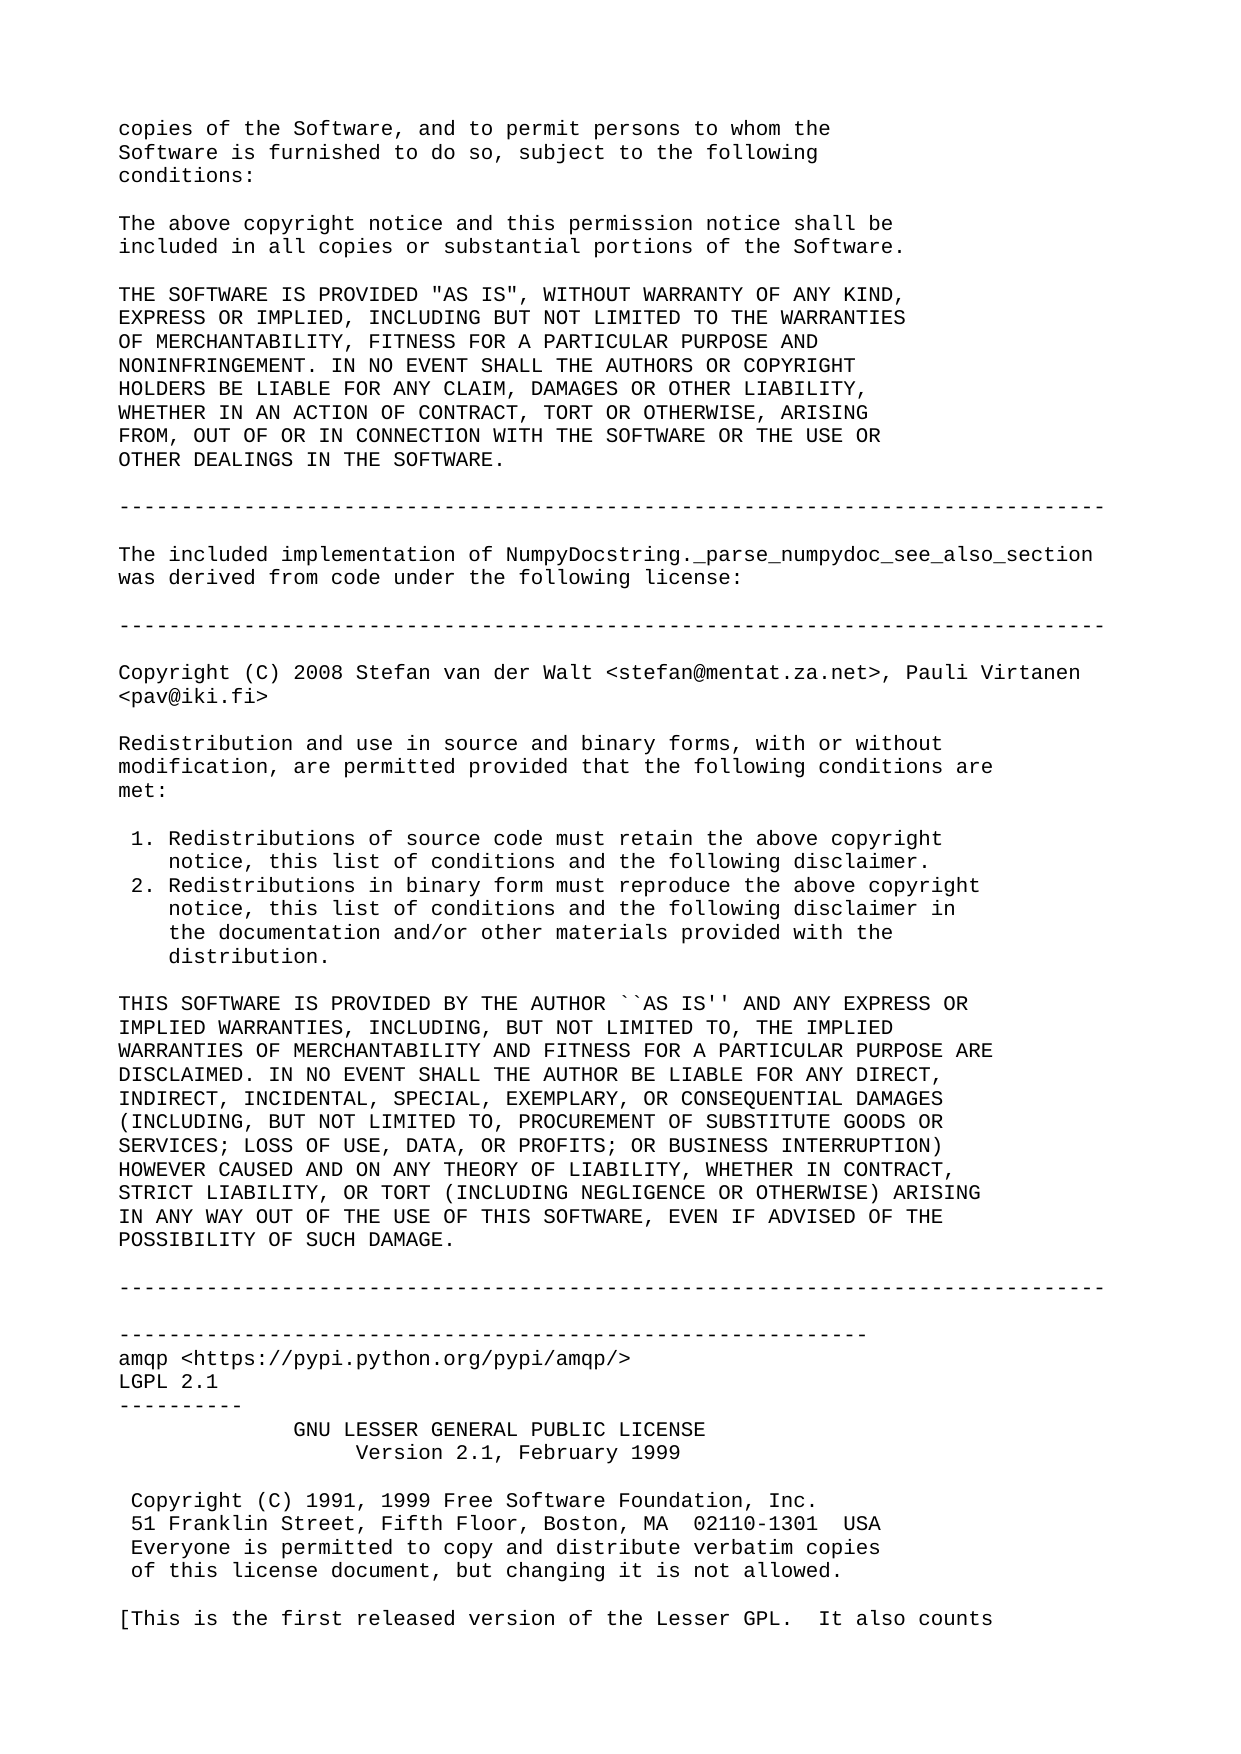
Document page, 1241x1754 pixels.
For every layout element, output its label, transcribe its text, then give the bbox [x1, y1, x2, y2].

text 1. Redistributions of source code must retain the above copyright [118, 827, 1122, 851]
text Copyright (C) 1991, 1999 Free Software Foundation, Inc. [118, 1489, 1122, 1513]
text the documentation and/or other materials provided with the [118, 922, 1122, 946]
text LGPL 2.1 [118, 1371, 1122, 1395]
text met: [118, 780, 1122, 804]
text included in all copies or substantial portions of the Software. [118, 236, 1122, 260]
text SERVICES; LOSS OF USE, DATA, OR PROFITS; OR BUSINESS INTERRUPTION) [118, 1135, 1122, 1158]
text IMPLIED WARRANTIES, INCLUDING, BUT NOT LIMITED TO, THE IMPLIED [118, 1017, 1122, 1040]
text INDIRECT, INCIDENTAL, SPECIAL, EXEMPLARY, OR CONSEQUENTIAL DAMAGES [118, 1088, 1122, 1111]
text ------------------------------------------------------------------------------- [118, 615, 1122, 638]
text ------------------------------------------------------------------------------- [118, 1277, 1122, 1300]
text DISCLAIMED. IN NO EVENT SHALL THE AUTHOR BE LIABLE FOR ANY DIRECT, [118, 1064, 1122, 1088]
text THE SOFTWARE IS PROVIDED "AS IS", WITHOUT WARRANTY OF ANY KIND, [118, 284, 1122, 307]
text HOWEVER CAUSED AND ON ANY THEORY OF LIABILITY, WHETHER IN CONTRACT, [118, 1158, 1122, 1182]
text copies of the Software, and to permit persons to whom the [118, 118, 1122, 142]
text notice, this list of conditions and the following disclaimer in [118, 898, 1122, 922]
text STRICT LIABILITY, OR TORT (INCLUDING NEGLIGENCE OR OTHERWISE) ARISING [118, 1182, 1122, 1206]
text OTHER DEALINGS IN THE SOFTWARE. [118, 449, 1122, 473]
text conditions: [118, 165, 1122, 189]
text ------------------------------------------------------------------------------- [118, 496, 1122, 520]
text ---------- [118, 1395, 1122, 1419]
text OF MERCHANTABILITY, FITNESS FOR A PARTICULAR PURPOSE AND [118, 331, 1122, 354]
text The included implementation of NumpyDocstring._parse_numpydoc_see_also_section [118, 544, 1122, 567]
text FROM, OUT OF OR IN CONNECTION WITH THE SOFTWARE OR THE USE OR [118, 426, 1122, 449]
text [This is the first released version of the Lesser GPL. It also counts [118, 1608, 1122, 1631]
text POSSIBILITY OF SUCH DAMAGE. [118, 1229, 1122, 1253]
text 51 Franklin Street, Fifth Floor, Boston, MA 02110-1301 USA [118, 1513, 1122, 1537]
text Redistribution and use in source and binary forms, with or without [118, 733, 1122, 757]
text notice, this list of conditions and the following disclaimer. [118, 851, 1122, 875]
text of this license document, but changing it is not allowed. [118, 1561, 1122, 1584]
text THIS SOFTWARE IS PROVIDED BY THE AUTHOR ``AS IS'' AND ANY EXPRESS OR [118, 993, 1122, 1017]
text The above copyright notice and this permission notice shall be [118, 213, 1122, 236]
text was derived from code under the following license: [118, 567, 1122, 591]
text Everyone is permitted to copy and distribute verbatim copies [118, 1537, 1122, 1561]
text GNU LESSER GENERAL PUBLIC LICENSE [118, 1419, 1122, 1442]
text 2. Redistributions in binary form must reproduce the above copyright [118, 875, 1122, 898]
text Software is furnished to do so, subject to the following [118, 142, 1122, 165]
text EXPRESS OR IMPLIED, INCLUDING BUT NOT LIMITED TO THE WARRANTIES [118, 307, 1122, 331]
text (INCLUDING, BUT NOT LIMITED TO, PROCUREMENT OF SUBSTITUTE GOODS OR [118, 1111, 1122, 1135]
text WHETHER IN AN ACTION OF CONTRACT, TORT OR OTHERWISE, ARISING [118, 402, 1122, 426]
text HOLDERS BE LIABLE FOR ANY CLAIM, DAMAGES OR OTHER LIABILITY, [118, 378, 1122, 402]
text distribution. [118, 946, 1122, 969]
text amqp <https://pypi.python.org/pypi/amqp/> [118, 1348, 1122, 1371]
text WARRANTIES OF MERCHANTABILITY AND FITNESS FOR A PARTICULAR PURPOSE ARE [118, 1040, 1122, 1064]
text IN ANY WAY OUT OF THE USE OF THIS SOFTWARE, EVEN IF ADVISED OF THE [118, 1206, 1122, 1229]
text modification, are permitted provided that the following conditions are [118, 757, 1122, 780]
text ------------------------------------------------------------ [118, 1324, 1122, 1348]
text NONINFRINGEMENT. IN NO EVENT SHALL THE AUTHORS OR COPYRIGHT [118, 354, 1122, 378]
text Version 2.1, February 1999 [118, 1442, 1122, 1466]
text Copyright (C) 2008 Stefan van der Walt <stefan@mentat.za.net>, Pauli Virtanen <pav@iki.fi> [118, 662, 1122, 709]
